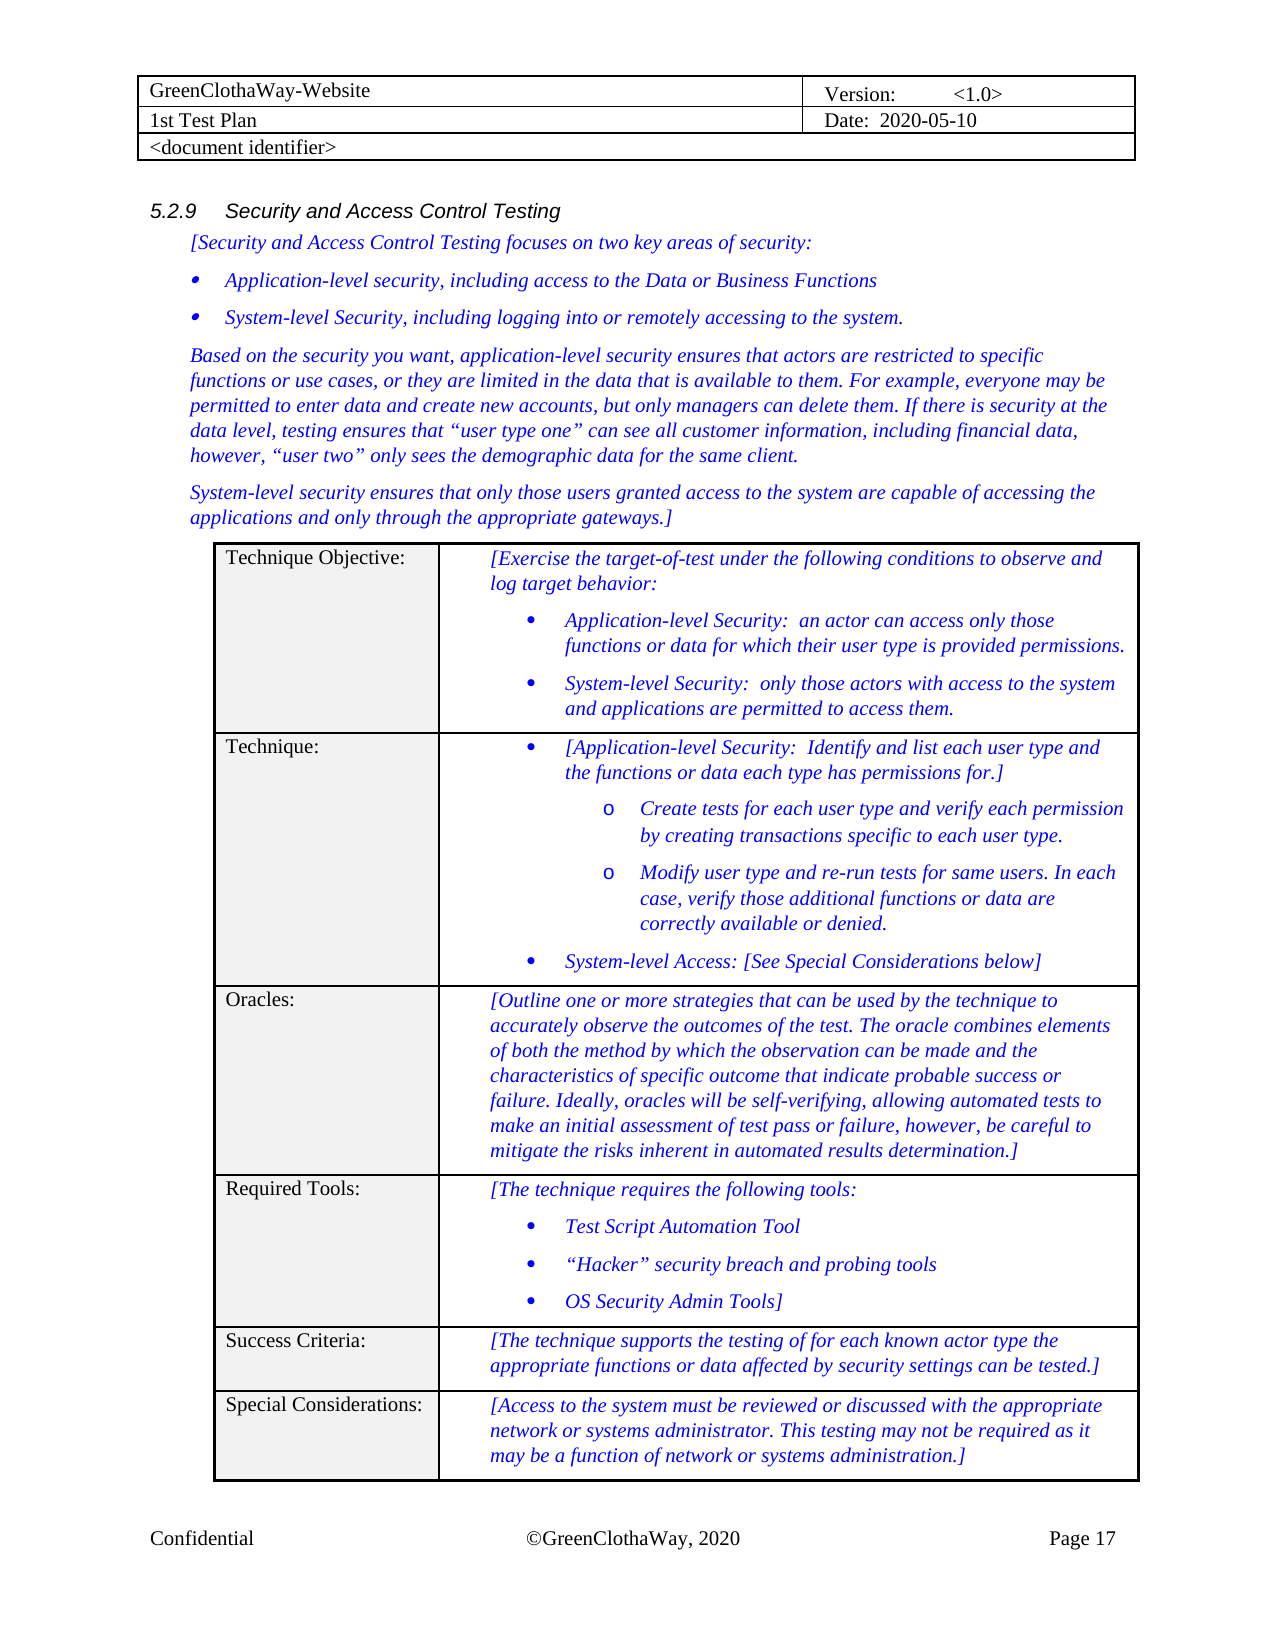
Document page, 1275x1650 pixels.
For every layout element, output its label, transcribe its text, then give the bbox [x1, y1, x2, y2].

table_cell [The technique supports the testing of for each known actor type the appropriate functions or data affected by security settings can be tested.] [440, 1328, 1137, 1390]
table_cell Success Criteria: [216, 1328, 438, 1390]
text [Security and Access Control Testing focuses on two key areas of security: [190, 229, 1125, 254]
text  Application-level security, including access to the Data or Business Functions [190, 267, 1125, 292]
table_header Technique Objective: [216, 545, 438, 732]
table_cell [Application-level Security: Identify and list each user type and the functions or data each type has permissions for.] Create tests for each user type and verify each permission by creating transactions specific to each user type. Modify user type and re-run tests for same users. In each case, verify those additional functions or data are correctly available or denied. System-level Access: [See Special Considerations below] [440, 734, 1137, 985]
table_cell Special Considerations: [216, 1392, 438, 1479]
table_header [Exercise the target-of-test under the following conditions to observe and log target behavior: Application-level Security: an actor can access only those functions or data for which their user type is provided permissions. System-level Security: only those actors with access to the system and applications are permitted to access them. [440, 545, 1137, 732]
table_cell [The technique requires the following tools: Test Script Automation Tool “Hacker” security breach and probing tools OS Security Admin Tools] [440, 1176, 1137, 1326]
table_cell [Access to the system must be reviewed or discussed with the appropriate network or systems administrator. This testing may not be required as it may be a function of network or systems administration.] [440, 1392, 1137, 1479]
text System-level security ensures that only those users granted access to the system are capable of accessing the applications and only through the appropriate gateways.] [190, 479, 1125, 529]
table_cell Technique: [216, 734, 438, 985]
text  System-level Security, including logging into or remotely accessing to the system. [190, 304, 1125, 329]
table_cell Oracles: [216, 987, 438, 1174]
table_cell [Outline one or more strategies that can be used by the technique to accurately observe the outcomes of the test. The oracle combines elements of both the method by which the observation can be made and the characteristics of specific outcome that indicate probable success or failure. Ideally, oracles will be self-verifying, allowing automated tests to make an initial assessment of test pass or failure, however, be careful to mitigate the risks inherent in automated results determination.] [440, 987, 1137, 1174]
text Based on the security you want, application-level security ensures that actors are restricted to specific functions or use cases, or they are limited in the data that is available to them. For example, everyone may be permitted to enter data and create new accounts, but only managers can delete them. If there is security at the data level, testing ensures that “user type one” can see all customer information, including financial data, however, “user two” only sees the demographic data for the same client. [190, 342, 1125, 467]
subtitle Security and Access Control Testing [150, 198, 1125, 223]
table_cell Required Tools: [216, 1176, 438, 1326]
